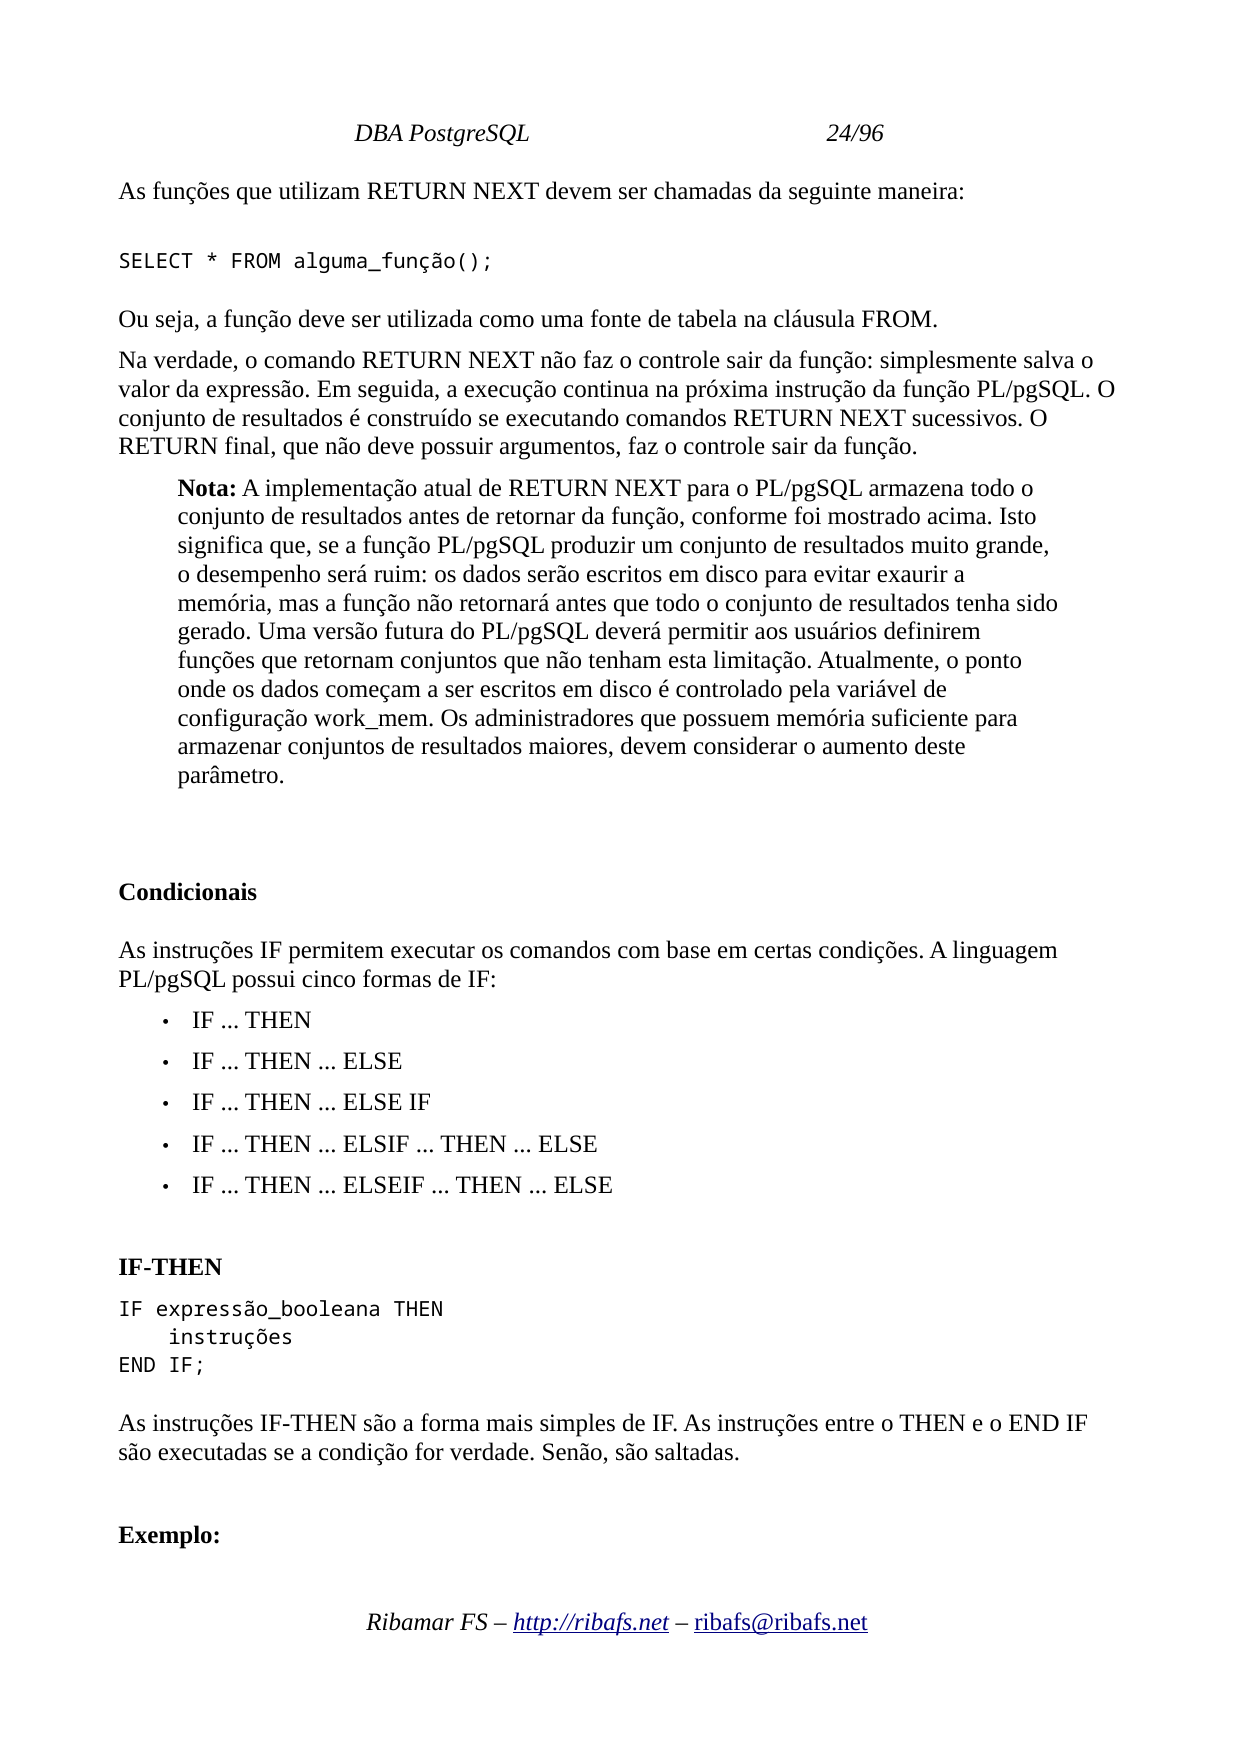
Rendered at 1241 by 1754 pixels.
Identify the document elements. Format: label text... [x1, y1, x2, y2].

text instruções [118, 1322, 1122, 1351]
text Condicionais [118, 877, 1063, 905]
list IF ... THEN ... ELSE IF [162, 1087, 1122, 1116]
text Na verdade, o comando RETURN NEXT não faz o controle sair da função: simplesmente salva o valor da expressão. Em seguida, a execução continua na próxima instrução da função PL/pgSQL. O conjunto de resultados é construído se executando comandos RETURN NEXT sucessivos. O RETURN final, que não deve possuir argumentos, faz o controle sair da função. [118, 345, 1122, 460]
text Exemplo: [118, 1520, 1122, 1548]
text IF-THEN [118, 1252, 1122, 1281]
text IF expressão_booleana THEN [118, 1294, 1122, 1322]
list IF ... THEN ... ELSIF ... THEN ... ELSE [162, 1129, 1122, 1157]
text Ou seja, a função deve ser utilizada como uma fonte de tabela na cláusula FROM. [118, 304, 1122, 333]
list IF ... THEN ... ELSEIF ... THEN ... ELSE [162, 1170, 1122, 1199]
list IF ... THEN [162, 1005, 1122, 1034]
list IF ... THEN ... ELSE [162, 1046, 1122, 1075]
text As instruções IF-THEN são a forma mais simples de IF. As instruções entre o THEN e o END IF são executadas se a condição for verdade. Senão, são saltadas. [118, 1408, 1122, 1466]
text As instruções IF permitem executar os comandos com base em certas condições. A linguagem PL/pgSQL possui cinco formas de IF: [118, 935, 1122, 992]
text As funções que utilizam RETURN NEXT devem ser chamadas da seguinte maneira: [118, 176, 1122, 205]
text END IF; [118, 1351, 1122, 1379]
text SELECT * FROM alguma_função(); [118, 218, 1122, 274]
text Nota: A implementação atual de RETURN NEXT para o PL/pgSQL armazena todo o conjunto de resultados antes de retornar da função, conforme foi mostrado acima. Isto significa que, se a função PL/pgSQL produzir um conjunto de resultados muito grande, o desempenho será ruim: os dados serão escritos em disco para evitar exaurir a memória, mas a função não retornará antes que todo o conjunto de resultados tenha sido gerado. Uma versão futura do PL/pgSQL deverá permitir aos usuários definirem funções que retornam conjuntos que não tenham esta limitação. Atualmente, o ponto onde os dados começam a ser escritos em disco é controlado pela variável de configuração work_mem. Os administradores que possuem memória suficiente para armazenar conjuntos de resultados maiores, devem considerar o aumento deste parâmetro. [177, 473, 1063, 789]
